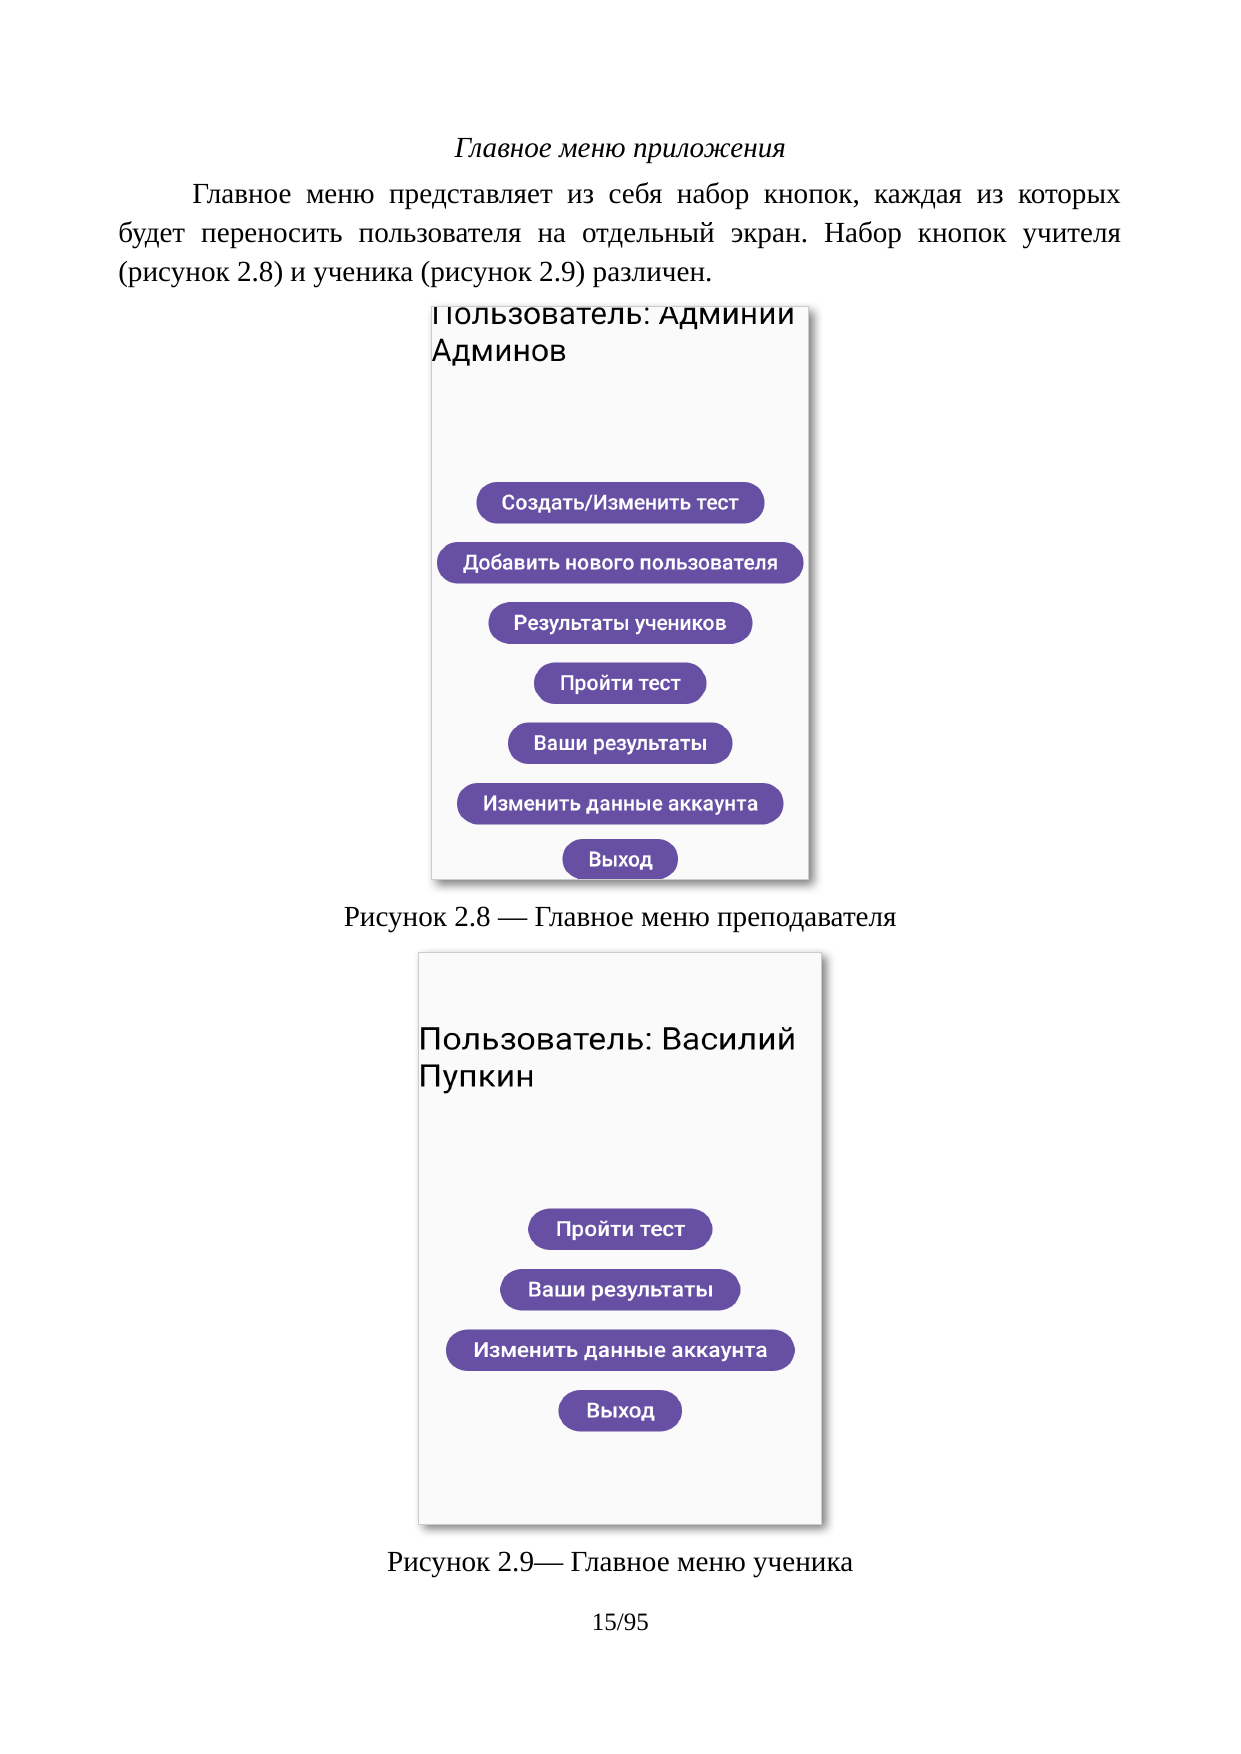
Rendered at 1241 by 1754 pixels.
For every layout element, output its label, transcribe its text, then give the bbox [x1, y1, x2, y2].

picture [432, 307, 808, 879]
text Главное меню представляет из себя набор кнопок, каждая из которых будет переносить пользователя на отдельный экран. Набор кнопок учителя (рисунок 2.8) и ученика (рисунок 2.9) различен. [118, 177, 1122, 287]
subtitle Главное меню приложения [118, 131, 1122, 164]
text Рисунок 2.8 — Главное меню преподавателя [118, 899, 1122, 933]
text Рисунок 2.9— Главное меню ученика [118, 1544, 1122, 1577]
picture [419, 953, 821, 1524]
